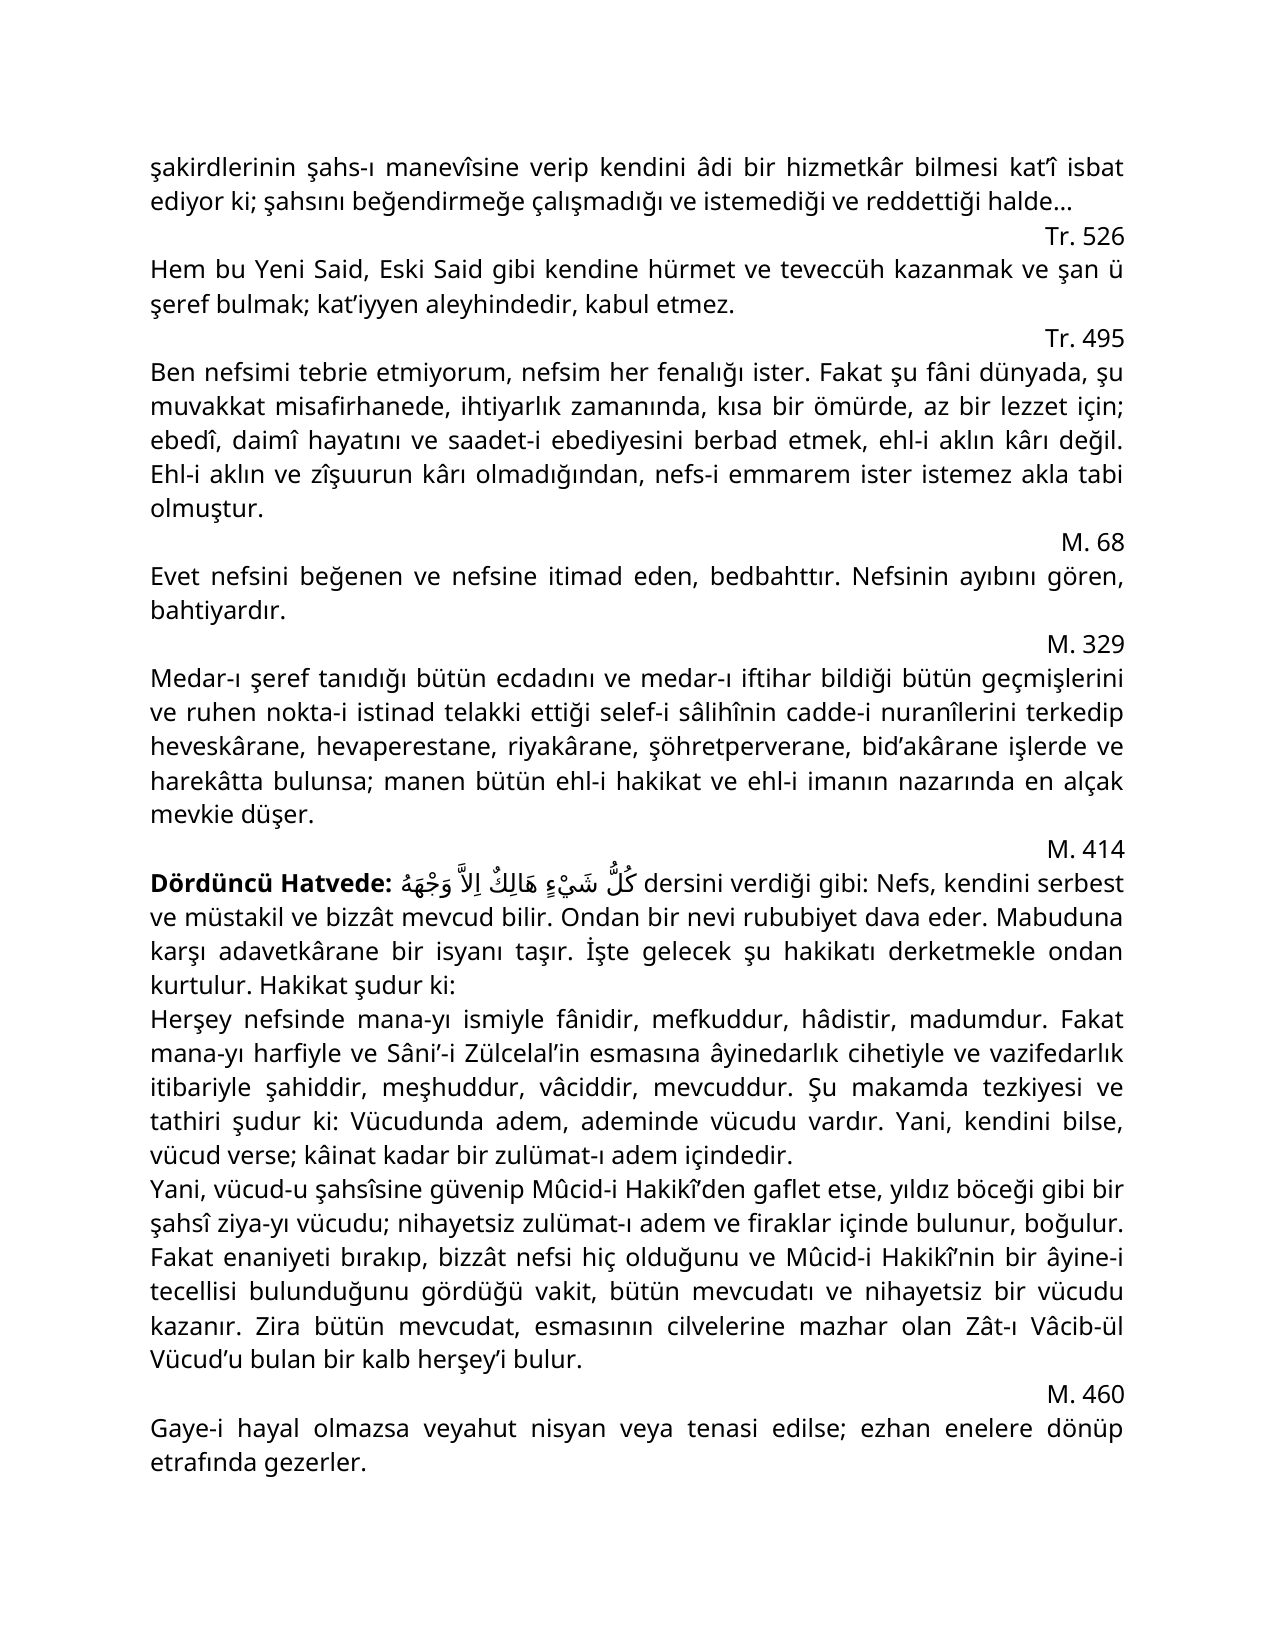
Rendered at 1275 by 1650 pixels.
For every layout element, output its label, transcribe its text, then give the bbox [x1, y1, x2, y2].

text M. 414 [150, 831, 1125, 865]
text M. 68 [150, 525, 1125, 559]
text Gaye-i hayal olmazsa veyahut nisyan veya tenasi edilse; ezhan enelere dönüp etrafında gezerler. [150, 1410, 1125, 1478]
text Ben nefsimi tebrie etmiyorum, nefsim her fenalığı ister. Fakat şu fâni dünyada, şu muvakkat misafirhanede, ihtiyarlık zamanında, kısa bir ömürde, az bir lezzet için; ebedî, daimî hayatını ve saadet-i ebediyesini berbad etmek, ehl-i aklın kârı değil. Ehl-i aklın ve zîşuurun kârı olmadığından, nefs-i emmarem ister istemez akla tabi olmuştur. [150, 354, 1125, 525]
text Herşey nefsinde mana-yı ismiyle fânidir, mefkuddur, hâdistir, madumdur. Fakat mana-yı harfiyle ve Sâni’-i Zülcelal’in esmasına âyinedarlık cihetiyle ve vazifedarlık itibariyle şahiddir, meşhuddur, vâciddir, mevcuddur. Şu makamda tezkiyesi ve tathiri şudur ki: Vücudunda adem, ademinde vücudu vardır. Yani, kendini bilse, vücud verse; kâinat kadar bir zulümat-ı adem içindedir. [150, 1002, 1125, 1172]
text M. 460 [150, 1376, 1125, 1410]
text Evet nefsini beğenen ve nefsine itimad eden, bedbahttır. Nefsinin ayıbını gören, bahtiyardır. [150, 559, 1125, 627]
text Yani, vücud-u şahsîsine güvenip Mûcid-i Hakikî’den gaflet etse, yıldız böceği gibi bir şahsî ziya-yı vücudu; nihayetsiz zulümat-ı adem ve firaklar içinde bulunur, boğulur. Fakat enaniyeti bırakıp, bizzât nefsi hiç olduğunu ve Mûcid-i Hakikî’nin bir âyine-i tecellisi bulunduğunu gördüğü vakit, bütün mevcudatı ve nihayetsiz bir vücudu kazanır. Zira bütün mevcudat, esmasının cilvelerine mazhar olan Zât-ı Vâcib-ül Vücud’u bulan bir kalb herşey’i bulur. [150, 1172, 1125, 1376]
text M. 329 [150, 627, 1125, 661]
text Dördüncü Hatvede: كُلُّ شَيْءٍ هَالِكٌ اِلاَّ وَجْهَهُ dersini verdiği gibi: Nefs, kendini serbest ve müstakil ve bizzât mevcud bilir. Ondan bir nevi rububiyet dava eder. Mabuduna karşı adavetkârane bir isyanı taşır. İşte gelecek şu hakikatı derketmekle ondan kurtulur. Hakikat şudur ki: [150, 865, 1125, 1002]
text Medar-ı şeref tanıdığı bütün ecdadını ve medar-ı iftihar bildiği bütün geçmişlerini ve ruhen nokta-i istinad telakki ettiği selef-i sâlihînin cadde-i nuranîlerini terkedip heveskârane, hevaperestane, riyakârane, şöhretperverane, bid’akârane işlerde ve harekâtta bulunsa; manen bütün ehl-i hakikat ve ehl-i imanın nazarında en alçak mevkie düşer. [150, 661, 1125, 831]
text Tr. 526 [150, 218, 1125, 252]
text Tr. 495 [150, 320, 1125, 354]
text şakirdlerinin şahs-ı manevîsine verip kendini âdi bir hizmetkâr bilmesi kat’î isbat ediyor ki; şahsını beğendirmeğe çalışmadığı ve istemediği ve reddettiği halde… [150, 150, 1125, 218]
text Hem bu Yeni Said, Eski Said gibi kendine hürmet ve teveccüh kazanmak ve şan ü şeref bulmak; kat’iyyen aleyhindedir, kabul etmez. [150, 252, 1125, 320]
